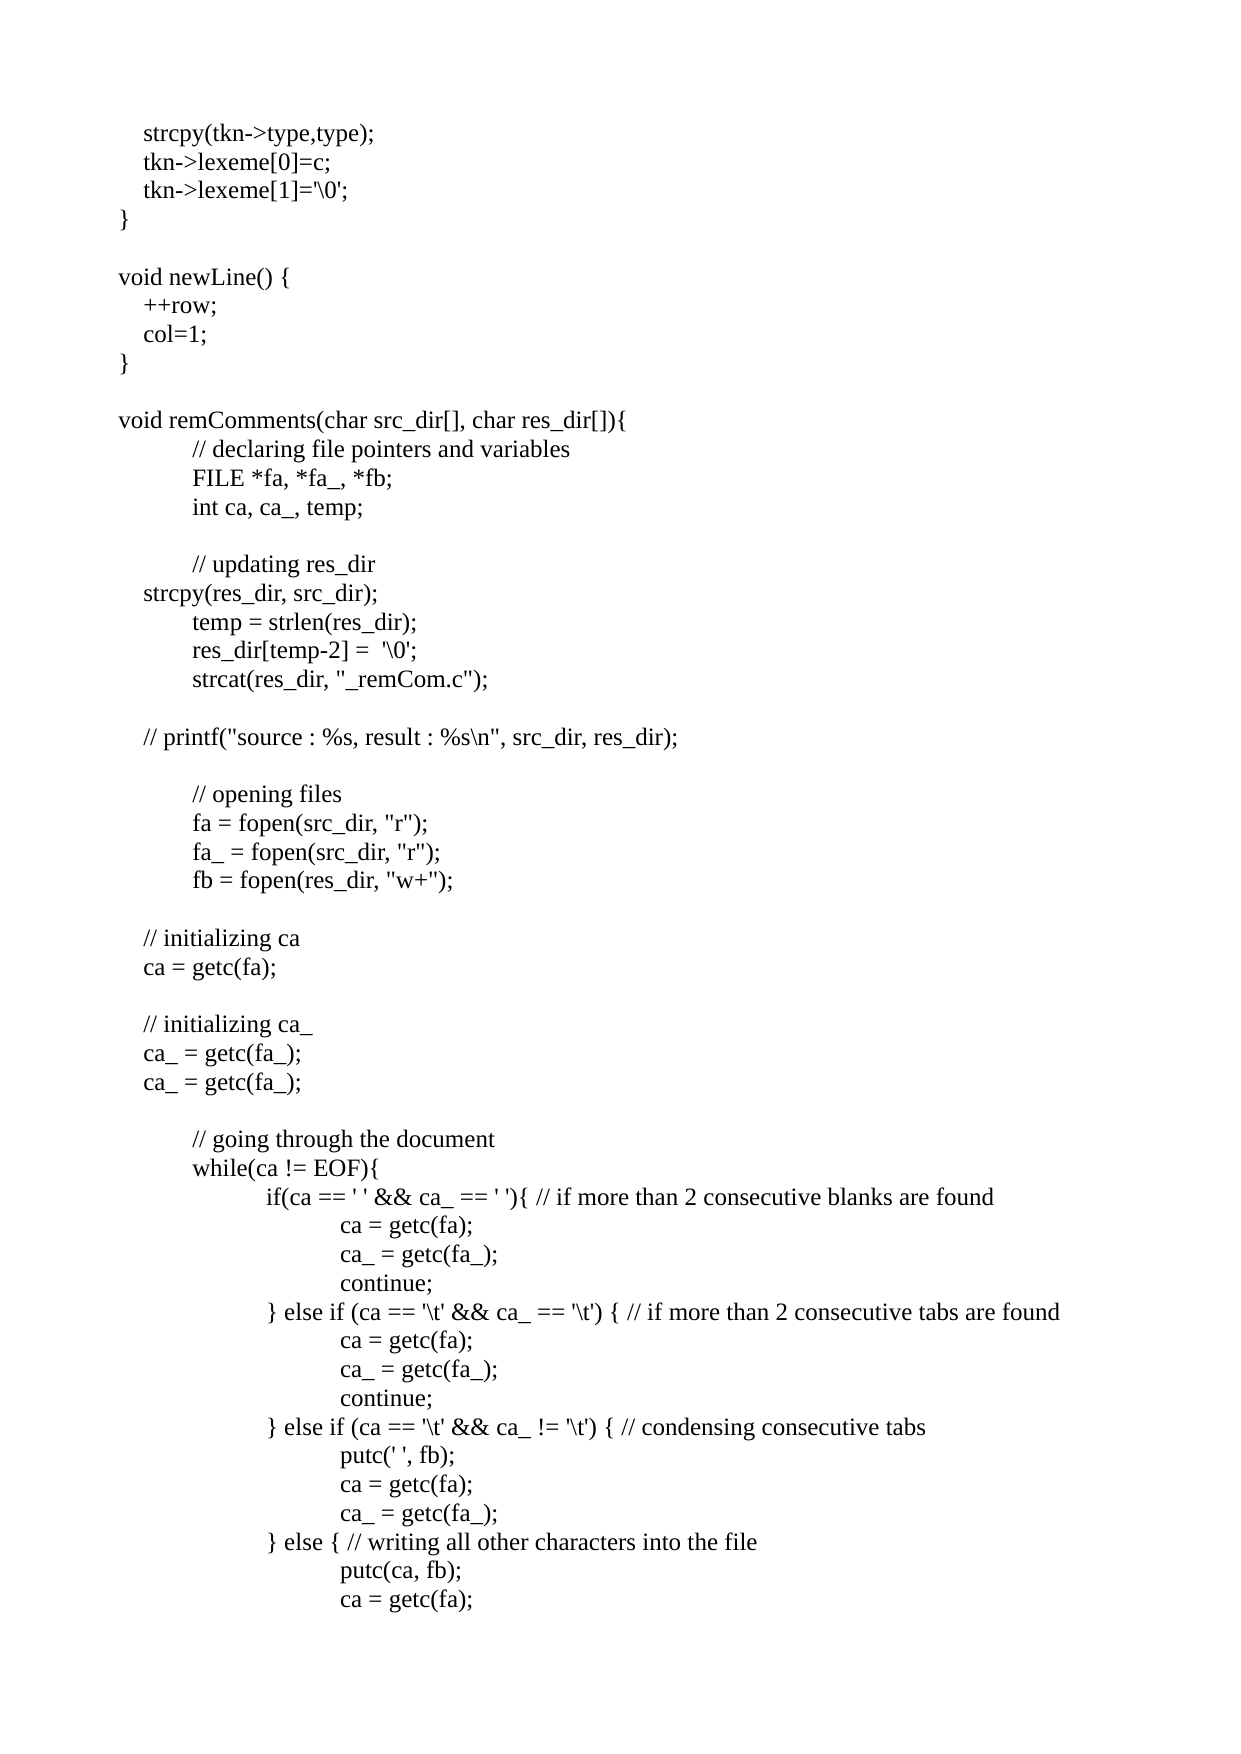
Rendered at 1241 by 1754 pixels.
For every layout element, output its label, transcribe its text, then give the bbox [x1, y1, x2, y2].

text } [118, 204, 1122, 233]
text while(ca != EOF){ [118, 1153, 1122, 1182]
text fa_ = fopen(src_dir, "r"); [118, 837, 1122, 866]
text col=1; [118, 319, 1122, 348]
text ca = getc(fa); [118, 1326, 1122, 1354]
text int ca, ca_, temp; [118, 492, 1122, 521]
text strcpy(res_dir, src_dir); [118, 578, 1122, 607]
text if(ca == ' ' && ca_ == ' '){ // if more than 2 consecutive blanks are found [118, 1182, 1122, 1211]
text ca = getc(fa); [118, 1584, 1122, 1613]
text ++row; [118, 291, 1122, 319]
text continue; [118, 1268, 1122, 1297]
text strcat(res_dir, "_remCom.c"); [118, 664, 1122, 693]
text ca_ = getc(fa_); [118, 1239, 1122, 1268]
text // going through the document [118, 1124, 1122, 1153]
text void newLine() { [118, 262, 1122, 291]
text ca_ = getc(fa_); [118, 1354, 1122, 1383]
text FILE *fa, *fa_, *fb; [118, 463, 1122, 492]
text continue; [118, 1383, 1122, 1412]
text } else if (ca == '\t' && ca_ != '\t') { // condensing consecutive tabs [118, 1412, 1122, 1441]
text ca = getc(fa); [118, 1211, 1122, 1239]
text fb = fopen(res_dir, "w+"); [118, 866, 1122, 894]
text // printf("source : %s, result : %s\n", src_dir, res_dir); [118, 722, 1122, 751]
text temp = strlen(res_dir); [118, 607, 1122, 636]
text ca = getc(fa); [118, 1469, 1122, 1498]
text putc(ca, fb); [118, 1556, 1122, 1584]
text // opening files [118, 779, 1122, 808]
text // initializing ca_ [118, 1009, 1122, 1038]
text // declaring file pointers and variables [118, 434, 1122, 463]
text } [118, 348, 1122, 377]
text // initializing ca [118, 923, 1122, 952]
text ca_ = getc(fa_); [118, 1498, 1122, 1527]
text tkn->lexeme[1]='\0'; [118, 176, 1122, 204]
text } else { // writing all other characters into the file [118, 1527, 1122, 1556]
text } else if (ca == '\t' && ca_ == '\t') { // if more than 2 consecutive tabs are found [118, 1297, 1122, 1326]
text ca_ = getc(fa_); [118, 1038, 1122, 1067]
text ca = getc(fa); [118, 952, 1122, 981]
text strcpy(tkn->type,type); [118, 118, 1122, 147]
text void remComments(char src_dir[], char res_dir[]){ [118, 406, 1122, 434]
text fa = fopen(src_dir, "r"); [118, 808, 1122, 837]
text res_dir[temp-2] = '\0'; [118, 636, 1122, 664]
text ca_ = getc(fa_); [118, 1067, 1122, 1096]
text // updating res_dir [118, 549, 1122, 578]
text putc(' ', fb); [118, 1441, 1122, 1469]
text tkn->lexeme[0]=c; [118, 147, 1122, 176]
